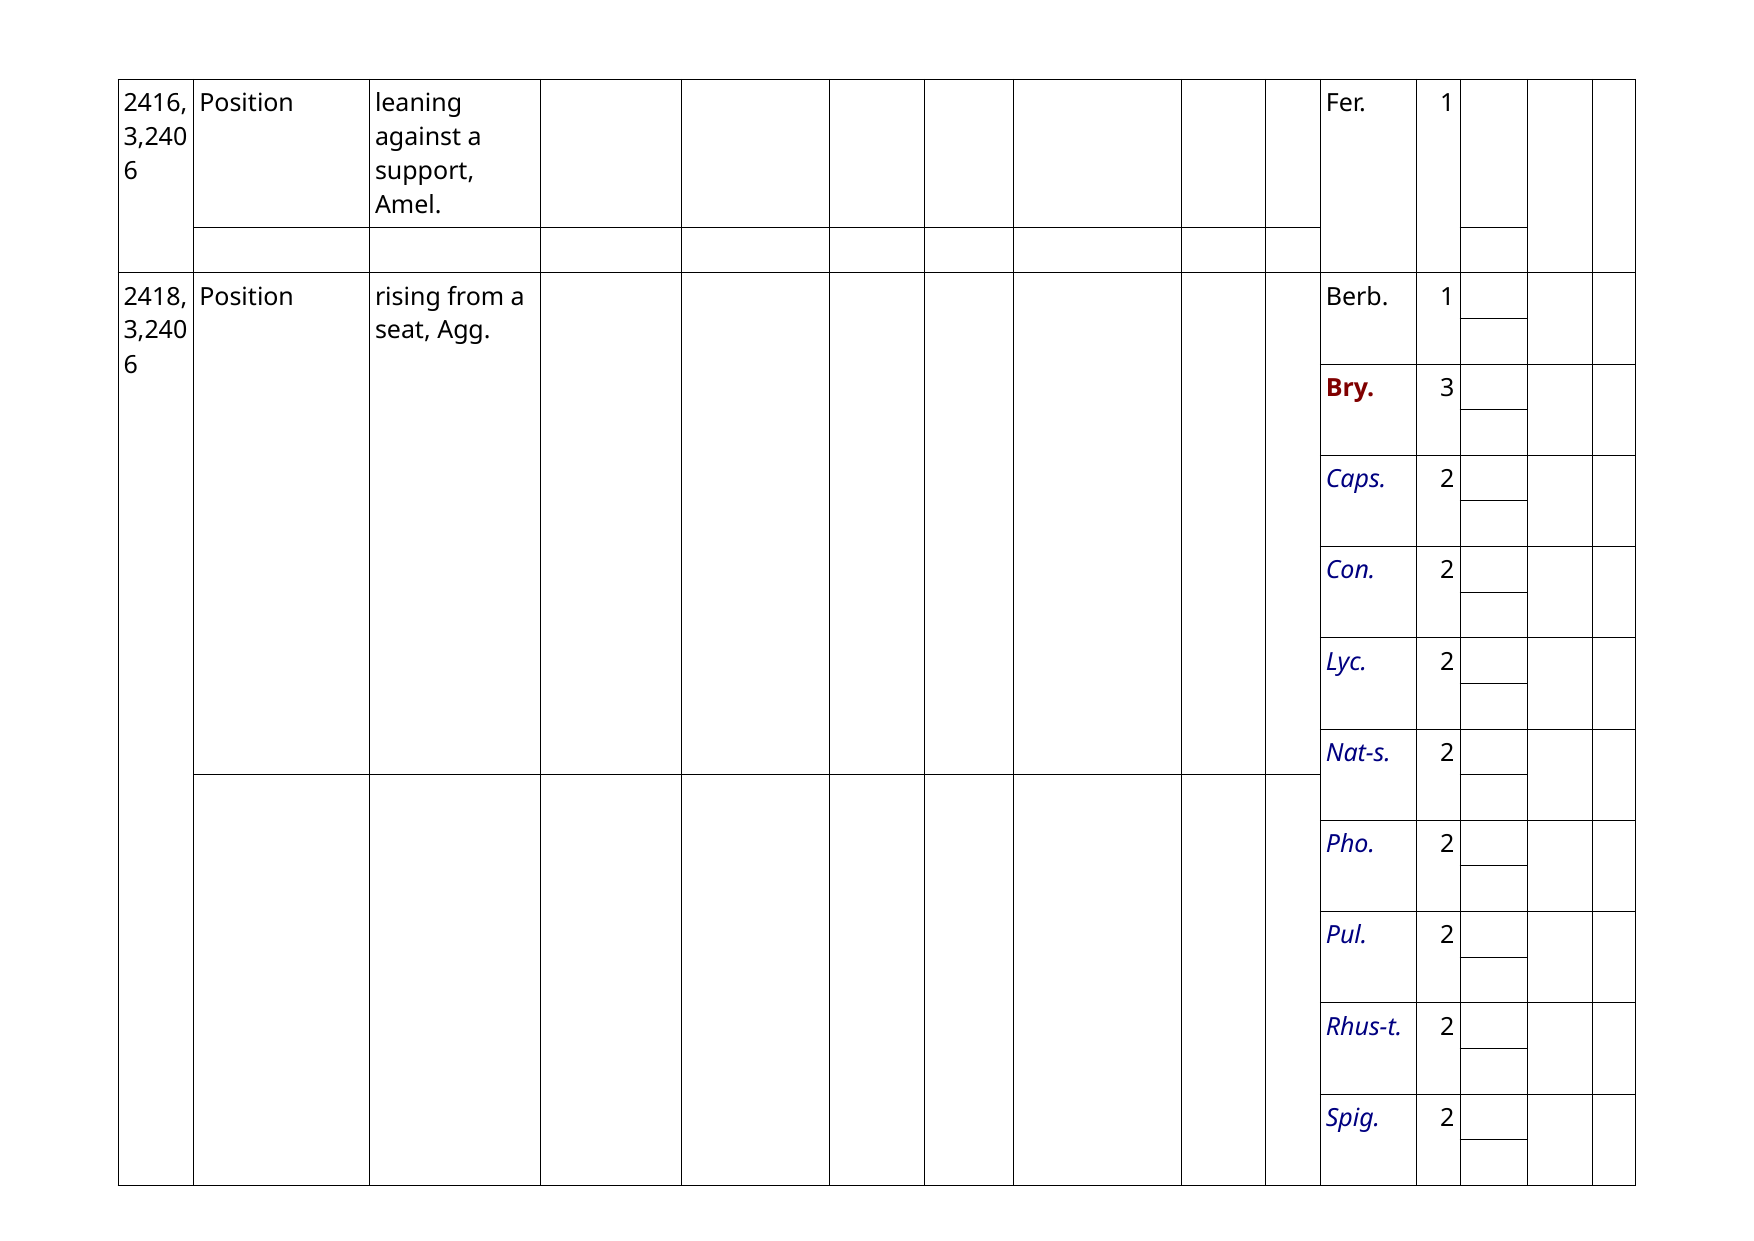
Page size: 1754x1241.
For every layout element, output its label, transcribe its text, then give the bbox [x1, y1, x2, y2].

table_cell [1461, 547, 1527, 592]
table_cell [1528, 273, 1592, 363]
table_cell 2 [1417, 1095, 1460, 1185]
table_cell [1014, 273, 1181, 774]
table_cell [830, 80, 924, 227]
table_cell 2 [1417, 1003, 1460, 1093]
table_cell Pho. [1321, 821, 1416, 911]
table_cell [1461, 638, 1527, 683]
table_cell [1528, 456, 1592, 546]
table_cell [370, 228, 540, 272]
table_cell [682, 228, 829, 272]
table_cell [925, 80, 1013, 227]
table_cell [1593, 456, 1635, 546]
table_cell [1266, 273, 1320, 774]
table_cell [194, 775, 369, 1185]
table_cell [1461, 365, 1527, 409]
table_cell [1528, 1003, 1592, 1093]
table_cell [925, 775, 1013, 1185]
table_cell Rhus-t. [1321, 1003, 1416, 1093]
table_cell [1593, 365, 1635, 455]
table_cell [925, 273, 1013, 774]
table_cell [1528, 730, 1592, 820]
table_cell [830, 775, 924, 1185]
table_cell [1461, 958, 1527, 1002]
table_cell [1461, 1140, 1527, 1185]
table_cell [1461, 273, 1527, 318]
table_cell [1182, 775, 1265, 1185]
table_cell [1014, 80, 1181, 227]
table_cell [541, 228, 681, 272]
table_cell [1528, 80, 1592, 272]
table_cell 3 [1417, 365, 1460, 455]
table_cell 1 [1417, 80, 1460, 272]
table_cell [1461, 228, 1527, 272]
table_cell [1528, 912, 1592, 1002]
table_cell [1182, 273, 1265, 774]
table_cell [682, 80, 829, 227]
table_cell [1528, 821, 1592, 911]
table_cell [1461, 821, 1527, 865]
table_cell [1593, 1095, 1635, 1185]
table_cell [541, 80, 681, 227]
table_cell 2 [1417, 821, 1460, 911]
table_cell [682, 775, 829, 1185]
table_cell [370, 775, 540, 1185]
table_cell [541, 775, 681, 1185]
table_cell Position [194, 80, 369, 227]
table_cell [682, 273, 829, 774]
table_cell Caps. [1321, 456, 1416, 546]
table_cell [1593, 547, 1635, 637]
table_cell Fer. [1321, 80, 1416, 272]
table_cell [830, 228, 924, 272]
table_cell 2 [1417, 638, 1460, 728]
table_cell [1461, 1095, 1527, 1139]
table_cell [1593, 80, 1635, 272]
table_cell [1461, 1049, 1527, 1093]
table_cell Position [194, 273, 369, 774]
table_cell [1461, 319, 1527, 363]
table_cell [1461, 80, 1527, 227]
table_cell 2418,3,2406 [119, 273, 193, 1185]
table_cell [1593, 821, 1635, 911]
table_cell [1593, 730, 1635, 820]
table_cell [1593, 912, 1635, 1002]
table_cell [1593, 1003, 1635, 1093]
table_cell [1461, 456, 1527, 500]
table_cell Berb. [1321, 273, 1416, 363]
table_cell [1528, 638, 1592, 728]
table_cell [1014, 775, 1181, 1185]
table_cell [1461, 775, 1527, 820]
table_cell [1266, 228, 1320, 272]
table_cell Con. [1321, 547, 1416, 637]
table_cell Bry. [1321, 365, 1416, 455]
table_cell [925, 228, 1013, 272]
table_cell [1461, 912, 1527, 957]
table_cell [1461, 684, 1527, 728]
table_cell [1182, 80, 1265, 227]
table_cell [1461, 1003, 1527, 1048]
table_cell [1266, 80, 1320, 227]
table_cell [1266, 775, 1320, 1185]
table_cell [1461, 410, 1527, 455]
table_cell [1593, 638, 1635, 728]
table_cell 2 [1417, 456, 1460, 546]
table_cell [541, 273, 681, 774]
table_cell rising from a seat, Agg. [370, 273, 540, 774]
table_cell Nat-s. [1321, 730, 1416, 820]
table_cell 1 [1417, 273, 1460, 363]
table_cell 2 [1417, 730, 1460, 820]
table_cell [1461, 501, 1527, 546]
table_cell Lyc. [1321, 638, 1416, 728]
table_cell [1182, 228, 1265, 272]
table_cell [1461, 730, 1527, 774]
table_cell Pul. [1321, 912, 1416, 1002]
table_cell 2 [1417, 547, 1460, 637]
table_cell [194, 228, 369, 272]
table_cell [1461, 593, 1527, 637]
table_cell 2 [1417, 912, 1460, 1002]
table_cell [830, 273, 924, 774]
table_cell [1528, 1095, 1592, 1185]
table_cell Spig. [1321, 1095, 1416, 1185]
table_cell [1528, 365, 1592, 455]
table_cell [1528, 547, 1592, 637]
table_cell leaning against a support, Amel. [370, 80, 540, 227]
table_cell [1461, 866, 1527, 911]
table_cell [1014, 228, 1181, 272]
table_cell [1593, 273, 1635, 363]
table_cell 2416,3,2406 [119, 80, 193, 272]
